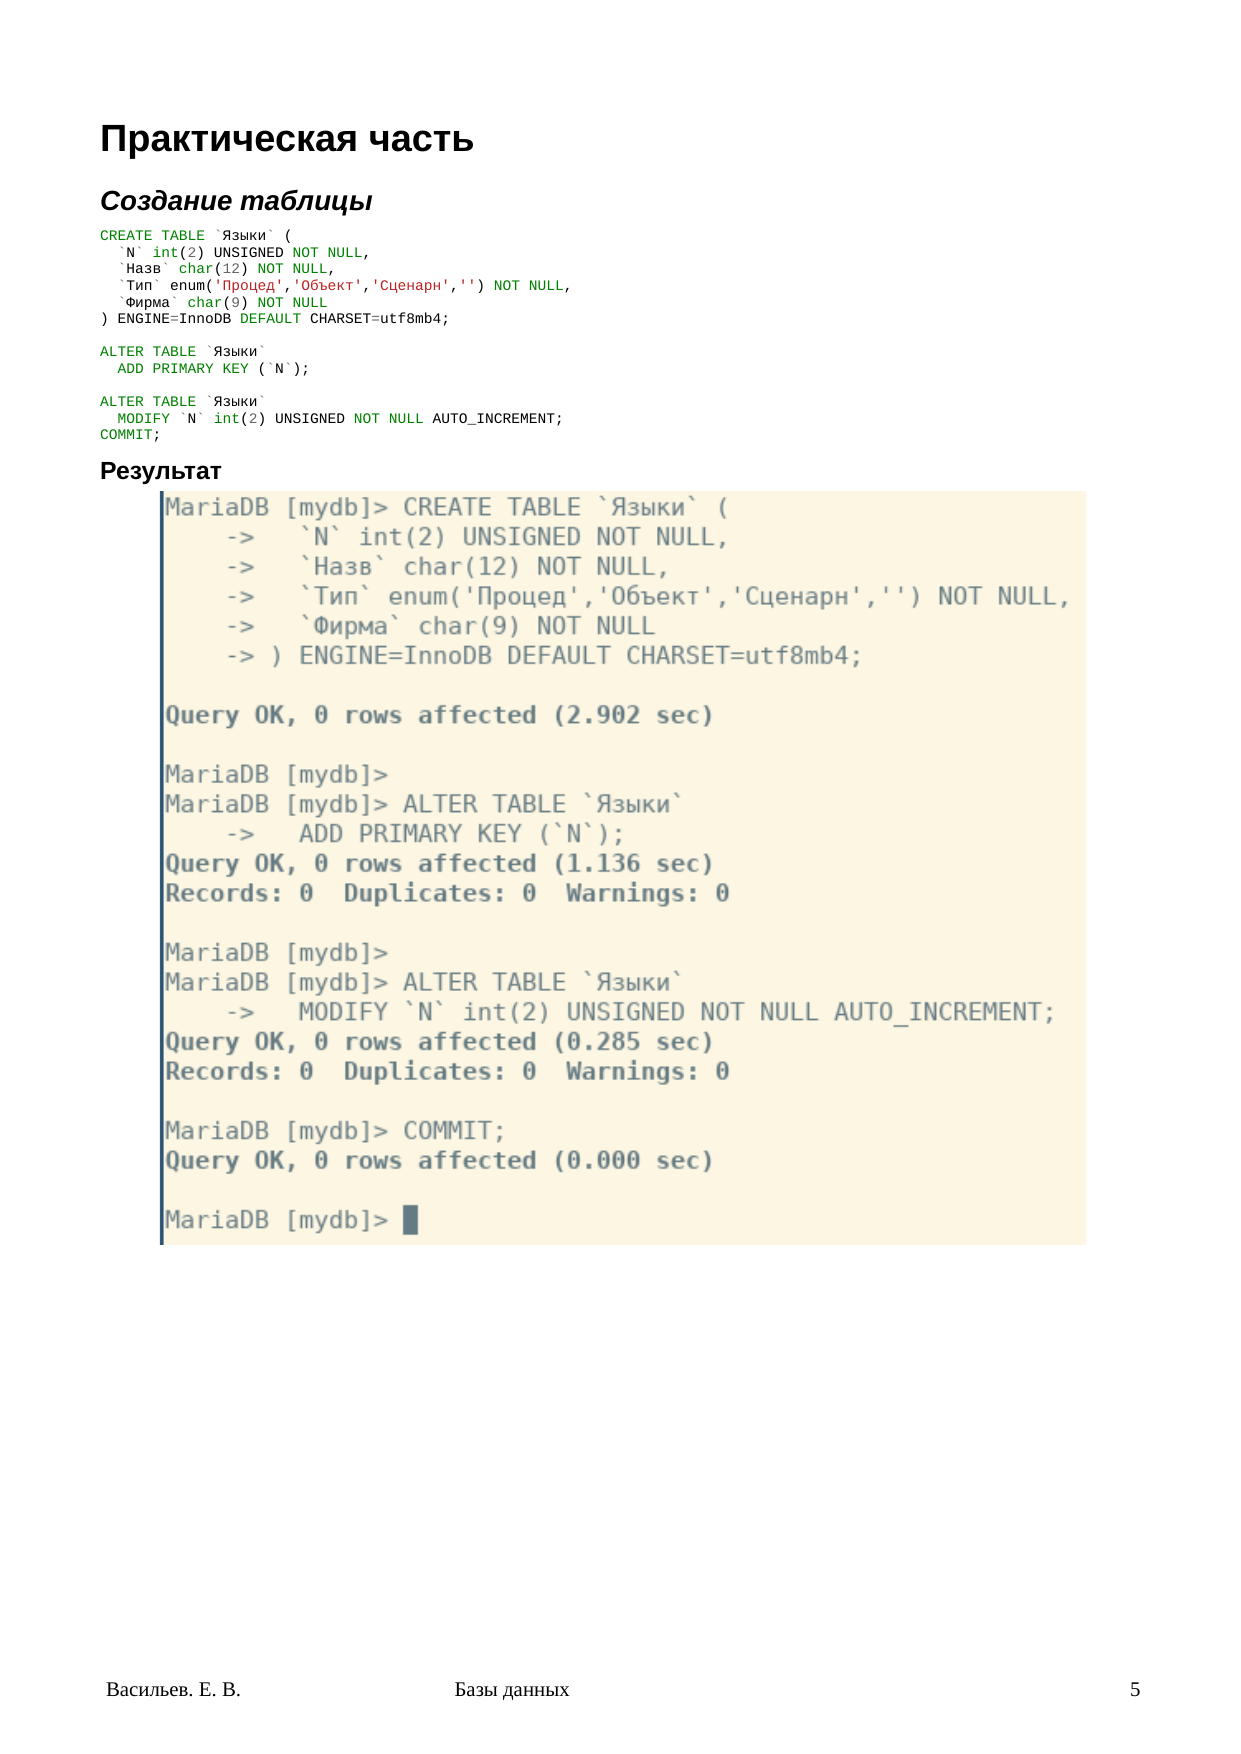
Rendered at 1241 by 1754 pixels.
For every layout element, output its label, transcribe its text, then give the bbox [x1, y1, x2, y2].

text ) ENGINE=InnoDB DEFAULT CHARSET=utf8mb4; [100, 311, 1146, 328]
subtitle Практическая часть [100, 116, 1146, 159]
text ALTER TABLE `Языки` [100, 394, 1146, 411]
subtitle Создание таблицы [100, 184, 1146, 216]
text MODIFY `N` int(2) UNSIGNED NOT NULL AUTO_INCREMENT; [100, 411, 1146, 427]
picture [159, 491, 1087, 1245]
subtitle Результат [100, 456, 1146, 485]
text `N` int(2) UNSIGNED NOT NULL, [100, 245, 1146, 262]
text CREATE TABLE `Языки` ( [100, 229, 1146, 245]
text COMMIT; [100, 427, 1146, 444]
text ALTER TABLE `Языки` [100, 344, 1146, 361]
text ADD PRIMARY KEY (`N`); [100, 361, 1146, 378]
text `Тип` enum('Процед','Объект','Сценарн','') NOT NULL, [100, 278, 1146, 295]
text `Назв` char(12) NOT NULL, [100, 262, 1146, 278]
text `Фирма` char(9) NOT NULL [100, 295, 1146, 311]
